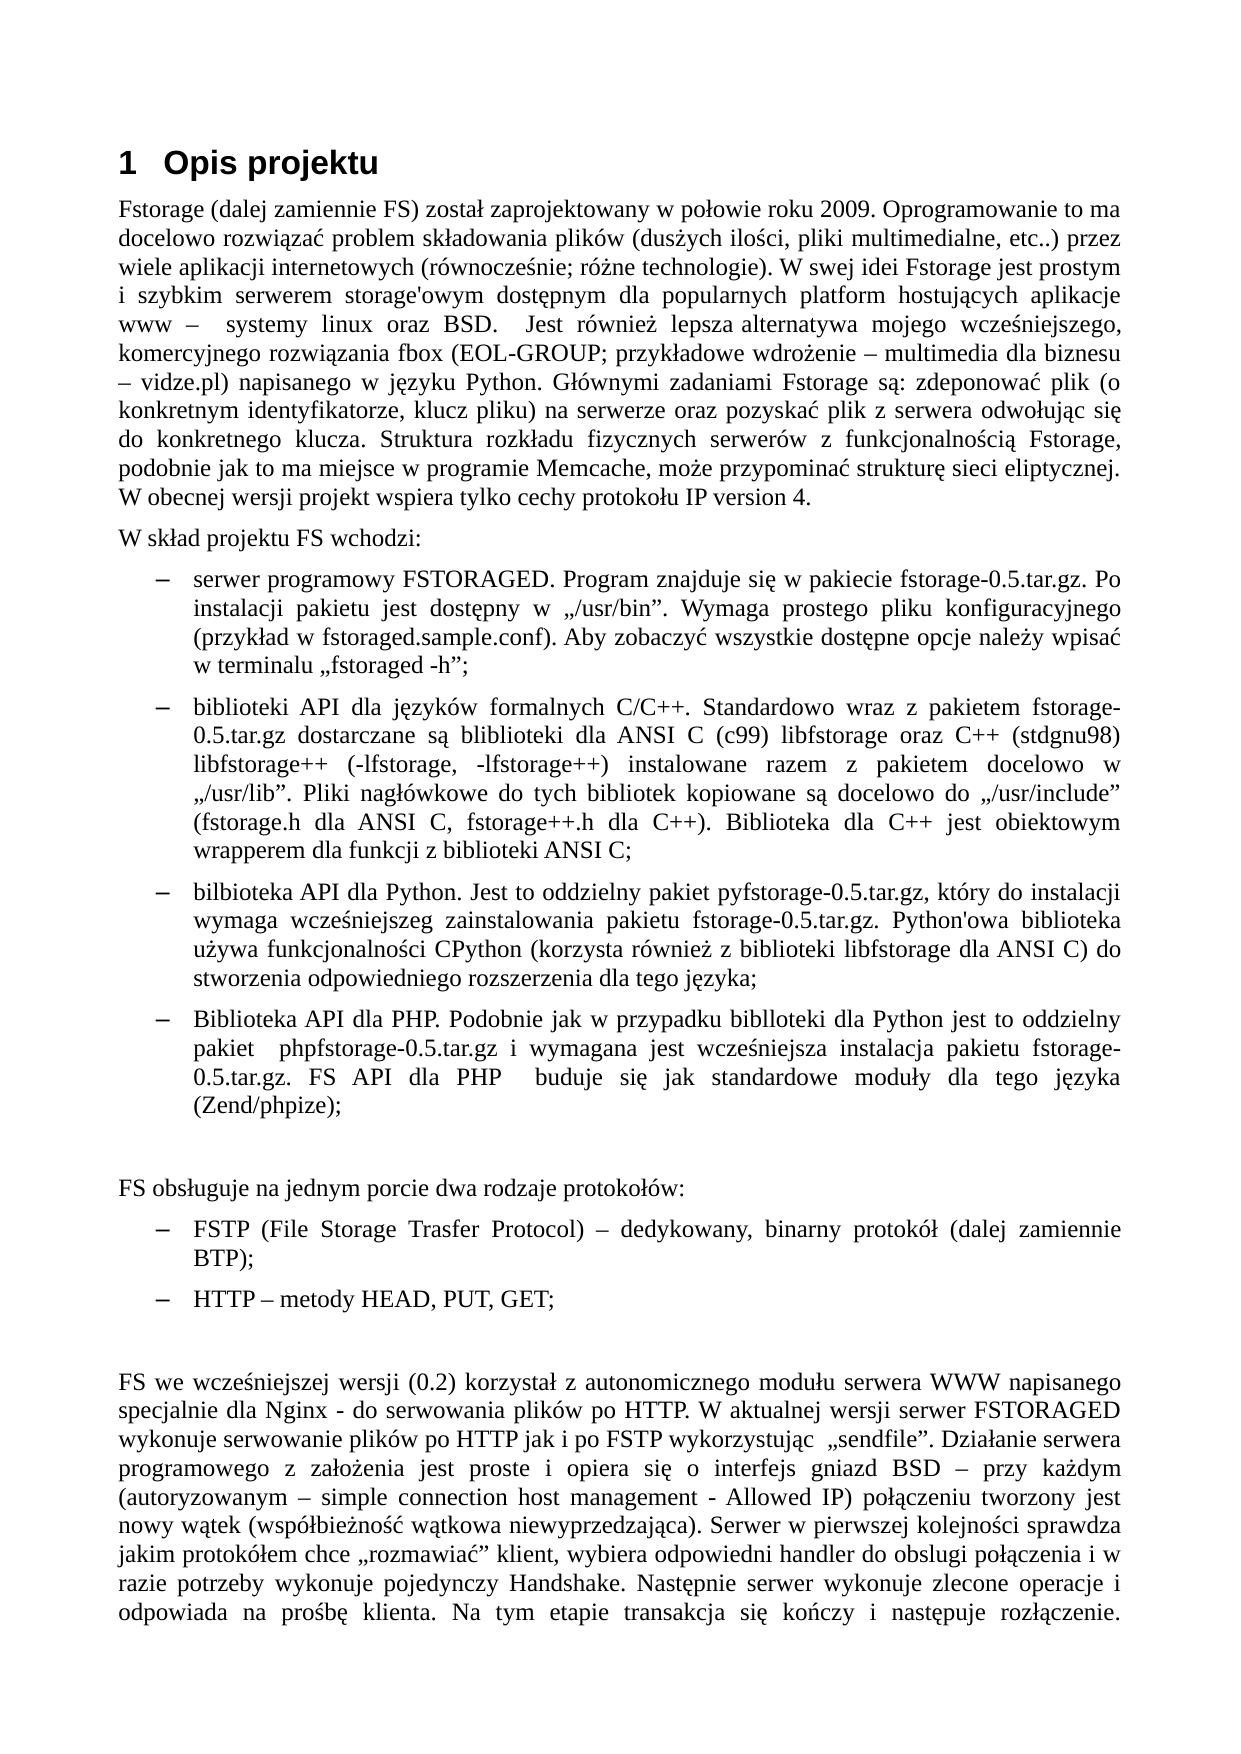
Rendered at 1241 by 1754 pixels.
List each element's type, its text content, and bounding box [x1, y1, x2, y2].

list bilbioteka API dla Python. Jest to oddzielny pakiet pyfstorage-0.5.tar.gz, który do instalacji wymaga wcześniejszeg zainstalowania pakietu fstorage-0.5.tar.gz. Python'owa biblioteka używa funkcjonalności CPython (korzysta również z biblioteki libfstorage dla ANSI C) do stworzenia odpowiedniego rozszerzenia dla tego języka; [156, 877, 1122, 992]
list serwer programowy FSTORAGED. Program znajduje się w pakiecie fstorage-0.5.tar.gz. Po instalacji pakietu jest dostępny w „/usr/bin”. Wymaga prostego pliku konfiguracyjnego (przykład w fstoraged.sample.conf). Aby zobaczyć wszystkie dostępne opcje należy wpisać w terminalu „fstoraged -h”; [156, 564, 1122, 679]
list HTTP – metody HEAD, PUT, GET; [156, 1284, 1122, 1313]
text FS we wcześniejszej wersji (0.2) korzystał z autonomicznego modułu serwera WWW napisanego specjalnie dla Nginx - do serwowania plików po HTTP. W aktualnej wersji serwer FSTORAGED wykonuje serwowanie plików po HTTP jak i po FSTP wykorzystując „sendfile”. Działanie serwera programowego z założenia jest proste i opiera się o interfejs gniazd BSD – przy każdym (autoryzowanym – simple connection host management - Allowed IP) połączeniu tworzony jest nowy wątek (współbieżność wątkowa niewyprzedzająca). Serwer w pierwszej kolejności sprawdza jakim protokółem chce „rozmawiać” klient, wybiera odpowiedni handler do obslugi połączenia i w razie potrzeby wykonuje pojedynczy Handshake. Następnie serwer wykonuje zlecone operacje i odpowiada na prośbę klienta. Na tym etapie transakcja się kończy i następuje rozłączenie. [118, 1367, 1122, 1626]
list biblioteki API dla języków formalnych C/C++. Standardowo wraz z pakietem fstorage-0.5.tar.gz dostarczane są bliblioteki dla ANSI C (c99) libfstorage oraz C++ (stdgnu98) libfstorage++ (-lfstorage, -lfstorage++) instalowane razem z pakietem docelowo w „/usr/lib”. Pliki nagłówkowe do tych bibliotek kopiowane są docelowo do „/usr/include” (fstorage.h dla ANSI C, fstorage++.h dla C++). Biblioteka dla C++ jest obiektowym wrapperem dla funkcji z biblioteki ANSI C; [156, 692, 1122, 864]
text Fstorage (dalej zamiennie FS) został zaprojektowany w połowie roku 2009. Oprogramowanie to ma docelowo rozwiązać problem składowania plików (dusżych ilości, pliki multimedialne, etc..) przez wiele aplikacji internetowych (równocześnie; różne technologie). W swej idei Fstorage jest prostym i szybkim serwerem storage'owym dostępnym dla popularnych platform hostujących aplikacje www – systemy linux oraz BSD. Jest również lepsza alternatywa mojego wcześniejszego, komercyjnego rozwiązania fbox (EOL-GROUP; przykładowe wdrożenie – multimedia dla biznesu – vidze.pl) napisanego w języku Python. Głównymi zadaniami Fstorage są: zdeponować plik (o konkretnym identyfikatorze, klucz pliku) na serwerze oraz pozyskać plik z serwera odwołując się do konkretnego klucza. Struktura rozkładu fizycznych serwerów z funkcjonalnością Fstorage, podobnie jak to ma miejsce w programie Memcache, może przypominać strukturę sieci eliptycznej. W obecnej wersji projekt wspiera tylko cechy protokołu IP version 4. [118, 194, 1122, 511]
list FSTP (File Storage Trasfer Protocol) – dedykowany, binarny protokół (dalej zamiennie BTP); [156, 1214, 1122, 1272]
list Biblioteka API dla PHP. Podobnie jak w przypadku biblloteki dla Python jest to oddzielny pakiet phpfstorage-0.5.tar.gz i wymagana jest wcześniejsza instalacja pakietu fstorage-0.5.tar.gz. FS API dla PHP buduje się jak standardowe moduły dla tego języka (Zend/phpize); [156, 1004, 1122, 1119]
text FS obsługuje na jednym porcie dwa rodzaje protokołów: [118, 1173, 1122, 1202]
subtitle Opis projektu [118, 143, 1122, 182]
text W skład projektu FS wchodzi: [118, 523, 1122, 552]
